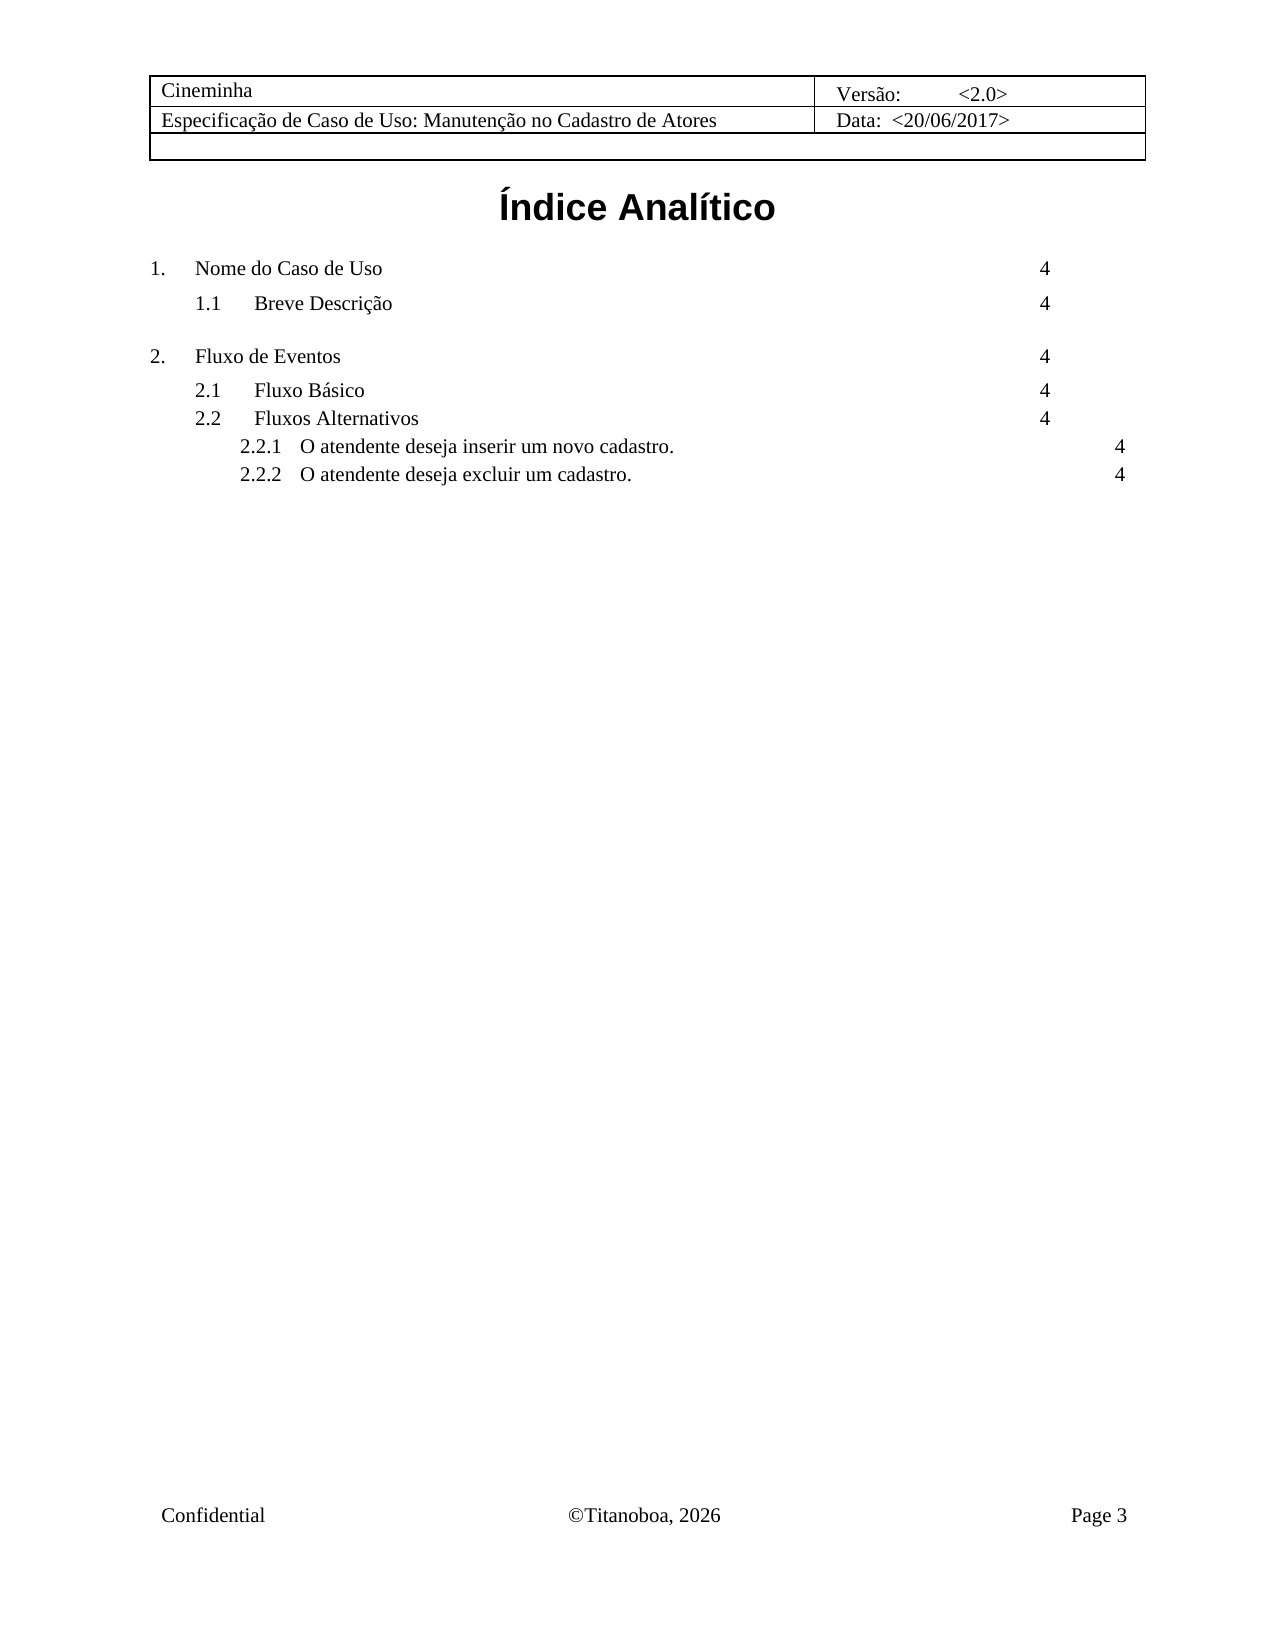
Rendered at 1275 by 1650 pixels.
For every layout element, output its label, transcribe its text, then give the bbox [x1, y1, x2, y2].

text 2.2.2 O atendente deseja excluir um cadastro. 4 [240, 459, 1125, 487]
text 1.1 Breve Descrição 4 [195, 288, 1050, 316]
text Índice Analítico [150, 185, 1125, 228]
text 2.2 Fluxos Alternativos 4 [195, 403, 1050, 431]
text 2.2.1 O atendente deseja inserir um novo cadastro. 4 [240, 431, 1125, 459]
text 2. Fluxo de Eventos 4 [150, 341, 1050, 369]
text 1. Nome do Caso de Uso 4 [150, 253, 1050, 282]
text 2.1 Fluxo Básico 4 [195, 375, 1050, 403]
